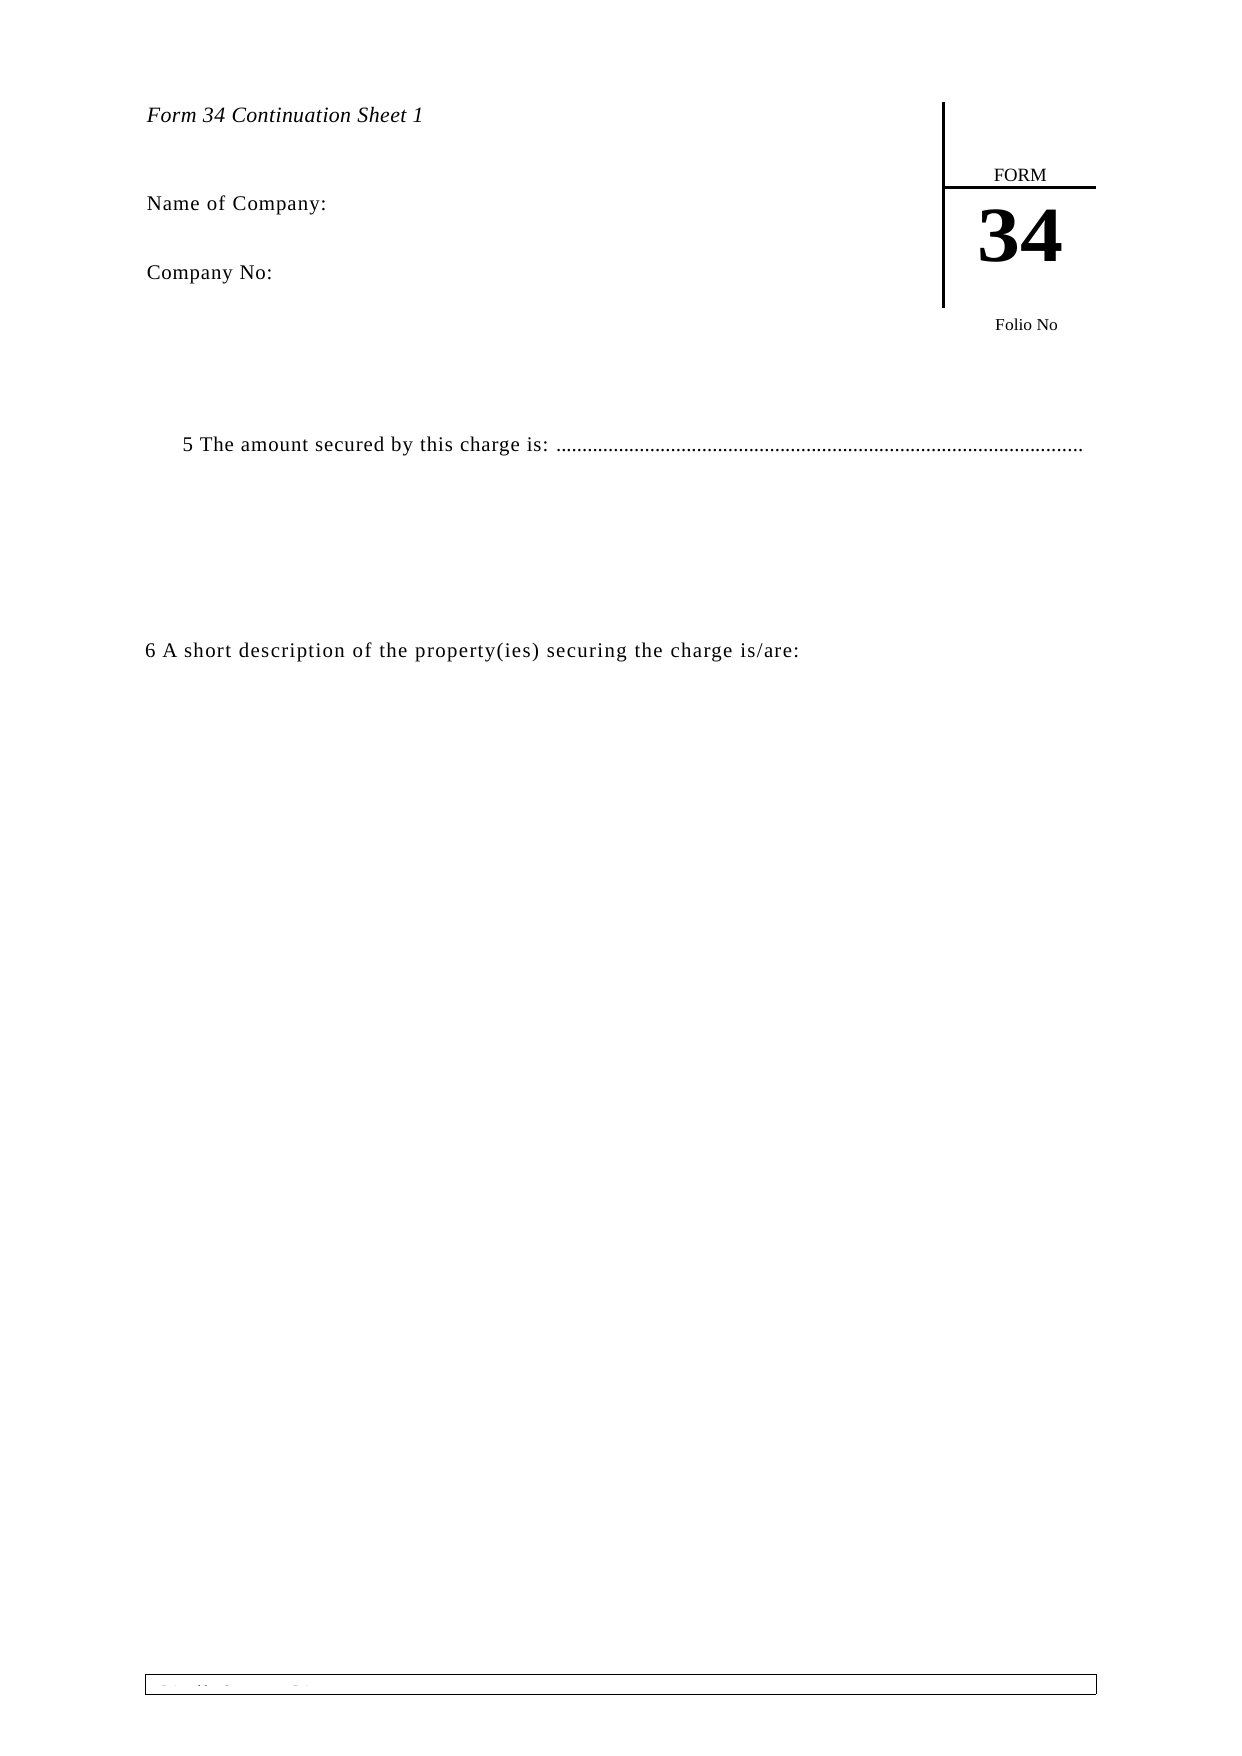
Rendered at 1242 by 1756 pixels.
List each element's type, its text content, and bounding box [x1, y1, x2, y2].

table_cell 34 [945, 189, 1096, 308]
text 5 The amount secured by this charge is: [182, 432, 1103, 456]
text 6 A short description of the property(ies) securing the charge is/are: [145, 638, 1103, 662]
text Folio No [145, 315, 1058, 334]
table_header Form 34 Continuation Sheet 1 Name of Company: Company No: [145, 102, 942, 308]
table_header FORM [945, 102, 1096, 186]
